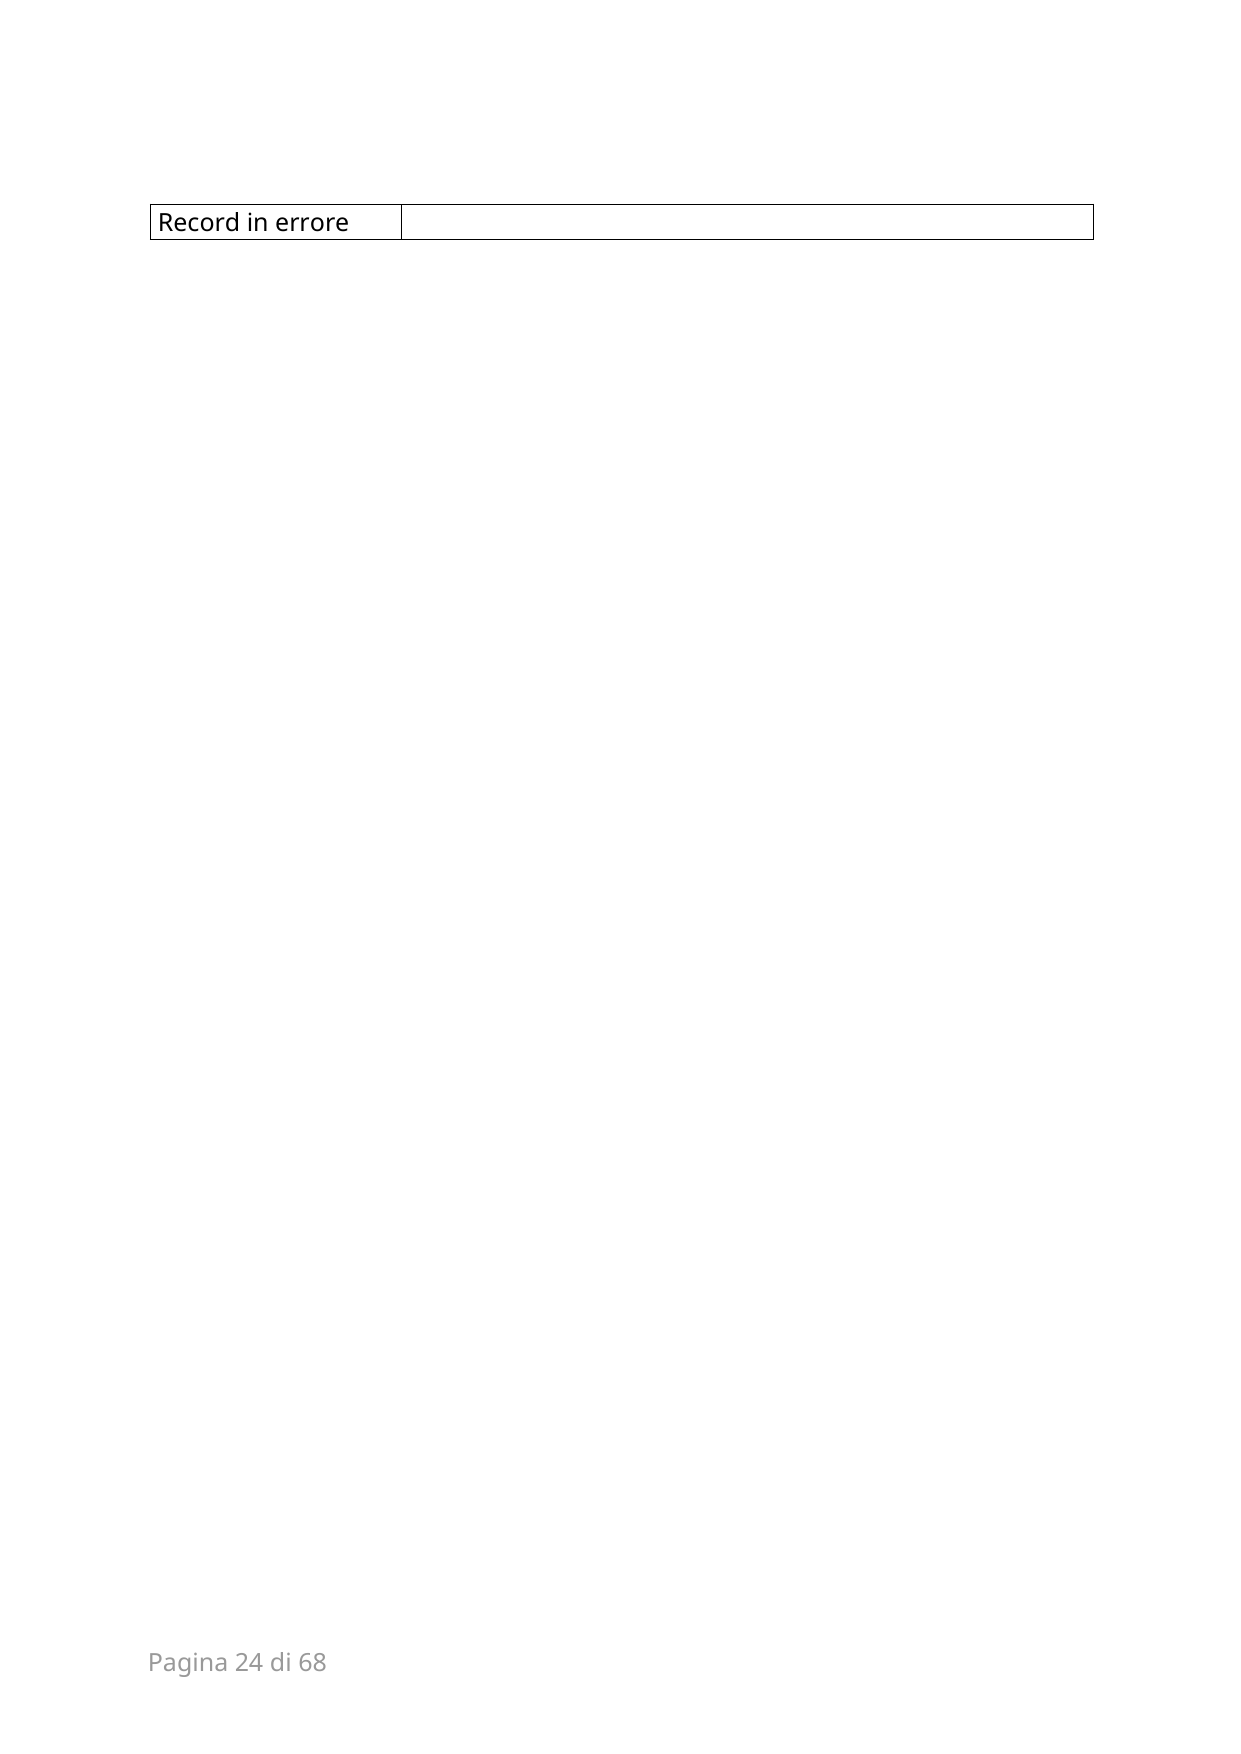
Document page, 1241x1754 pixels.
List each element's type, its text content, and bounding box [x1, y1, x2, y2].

table_cell [402, 205, 1093, 239]
table_cell Record in errore [151, 205, 401, 239]
